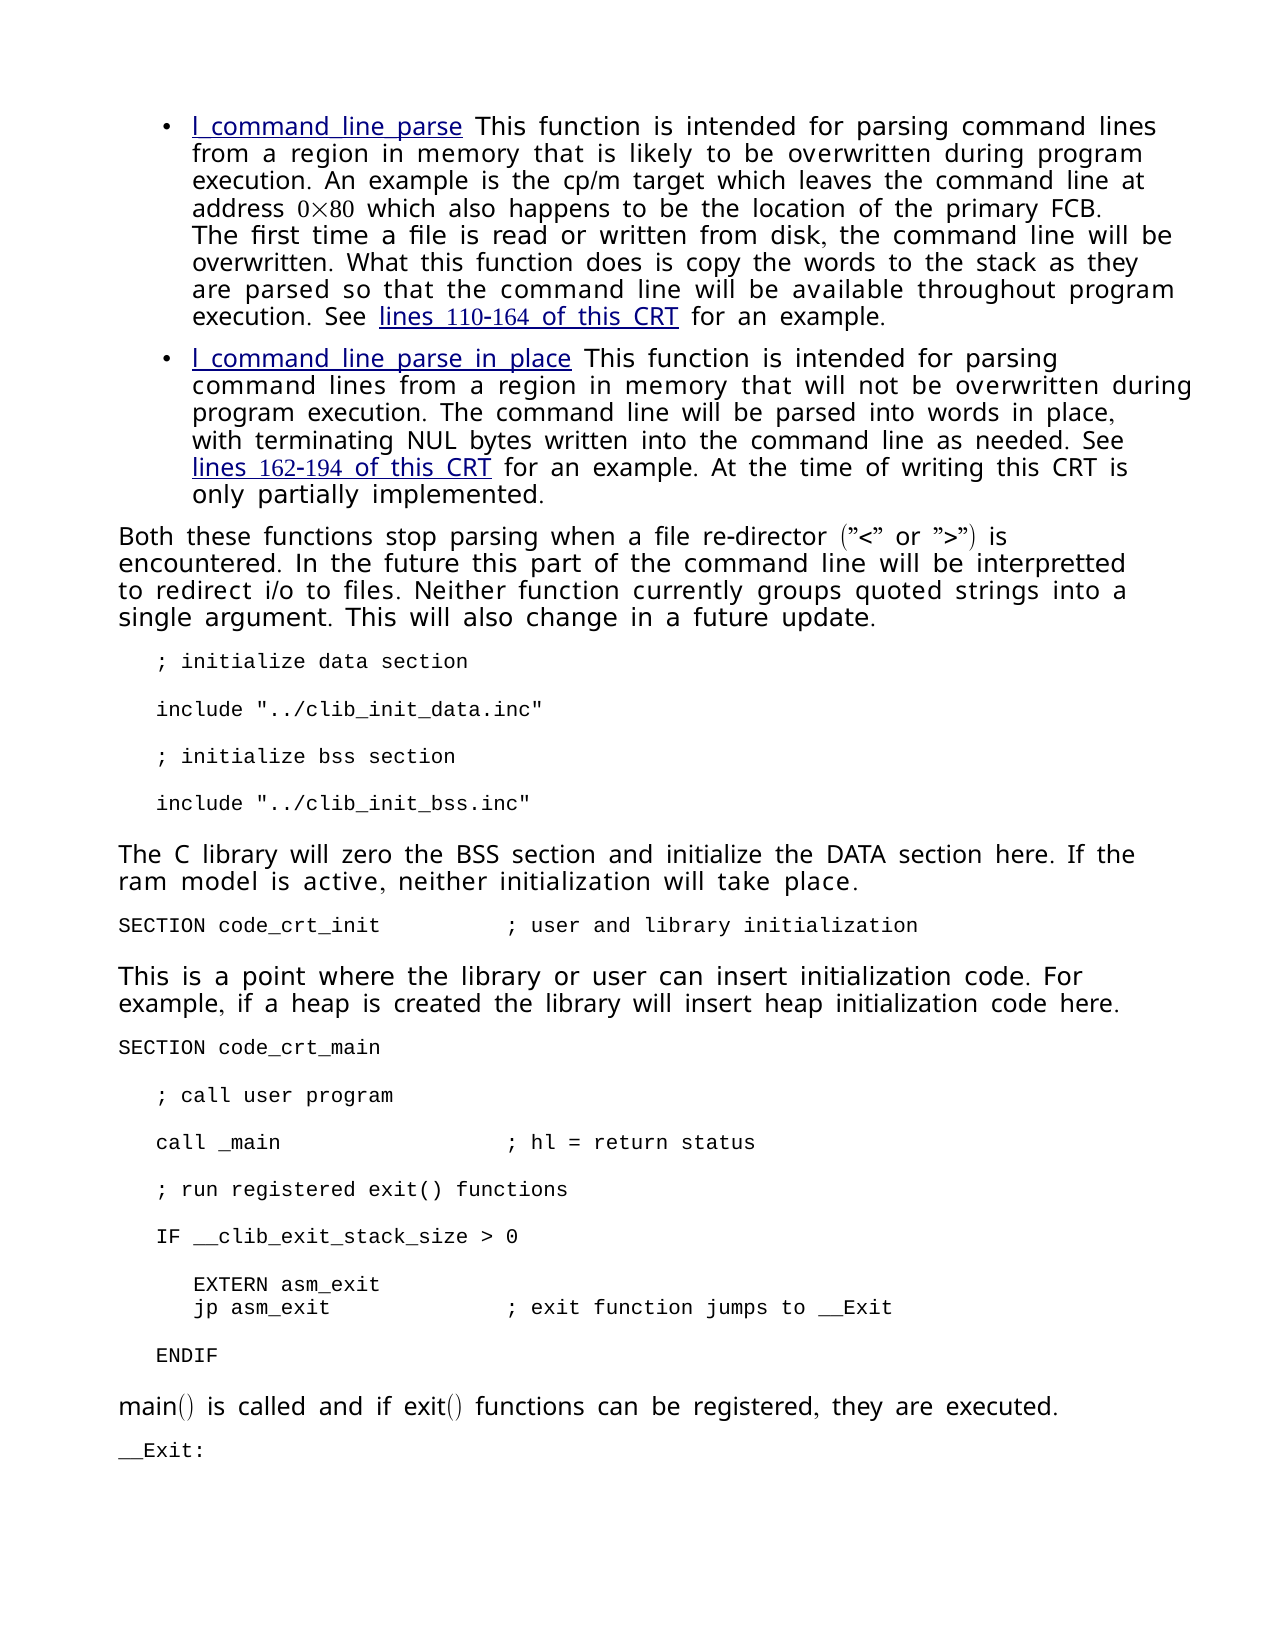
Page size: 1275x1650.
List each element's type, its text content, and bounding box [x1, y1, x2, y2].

text ; initialize data section [118, 651, 1157, 675]
text The C library will zero the BSS section and initialize the DATA section here. If the ram model is active, neither initialization will take place. [118, 846, 1157, 896]
text ; run registered exit() functions [118, 1179, 1157, 1203]
text call _main ; hl = return status [118, 1132, 1157, 1156]
list l_command_line_parse_in_place This function is intended for parsing command lines from a region in memory that will not be overwritten during program execution. The command line will be parsed into words in place, with terminating NUL bytes written into the command line as needed. See lines 162-194 of this CRT for an example. At the time of writing this CRT is only partially implemented. [162, 350, 1157, 509]
text ENDIF [118, 1345, 1157, 1368]
text main() is called and if exit() functions can be registered, they are executed. [118, 1398, 1157, 1421]
list l_command_line_parse This function is intended for parsing command lines from a region in memory that is likely to be overwritten during program execution. An example is the cp/m target which leaves the command line at address 0×80 which also happens to be the location of the primary FCB. The first time a file is read or written from disk, the command line will be overwritten. What this function does is copy the words to the stack as they are parsed so that the command line will be available throughout program execution. See lines 110-164 of this CRT for an example. [162, 118, 1157, 331]
text IF __clib_exit_stack_size > 0 [118, 1226, 1157, 1250]
text jp asm_exit ; exit function jumps to __Exit [118, 1297, 1157, 1321]
text This is a point where the library or user can insert initialization code. For example, if a heap is created the library will insert heap initialization code here. [118, 968, 1157, 1018]
text ; initialize bss section [118, 746, 1157, 769]
text __Exit: [118, 1439, 1157, 1463]
text ; call user program [118, 1084, 1157, 1108]
text SECTION code_crt_main [118, 1037, 1157, 1061]
text include "../clib_init_data.inc" [118, 698, 1157, 722]
text include "../clib_init_bss.inc" [118, 793, 1157, 817]
text Both these functions stop parsing when a file re-director (”<” or ”>”) is encountered. In the future this part of the command line will be interpretted to redirect i/o to files. Neither function currently groups quoted strings into a single argument. This will also change in a future update. [118, 528, 1157, 632]
text EXTERN asm_exit [118, 1274, 1157, 1297]
text SECTION code_crt_init ; user and library initialization [118, 915, 1157, 939]
